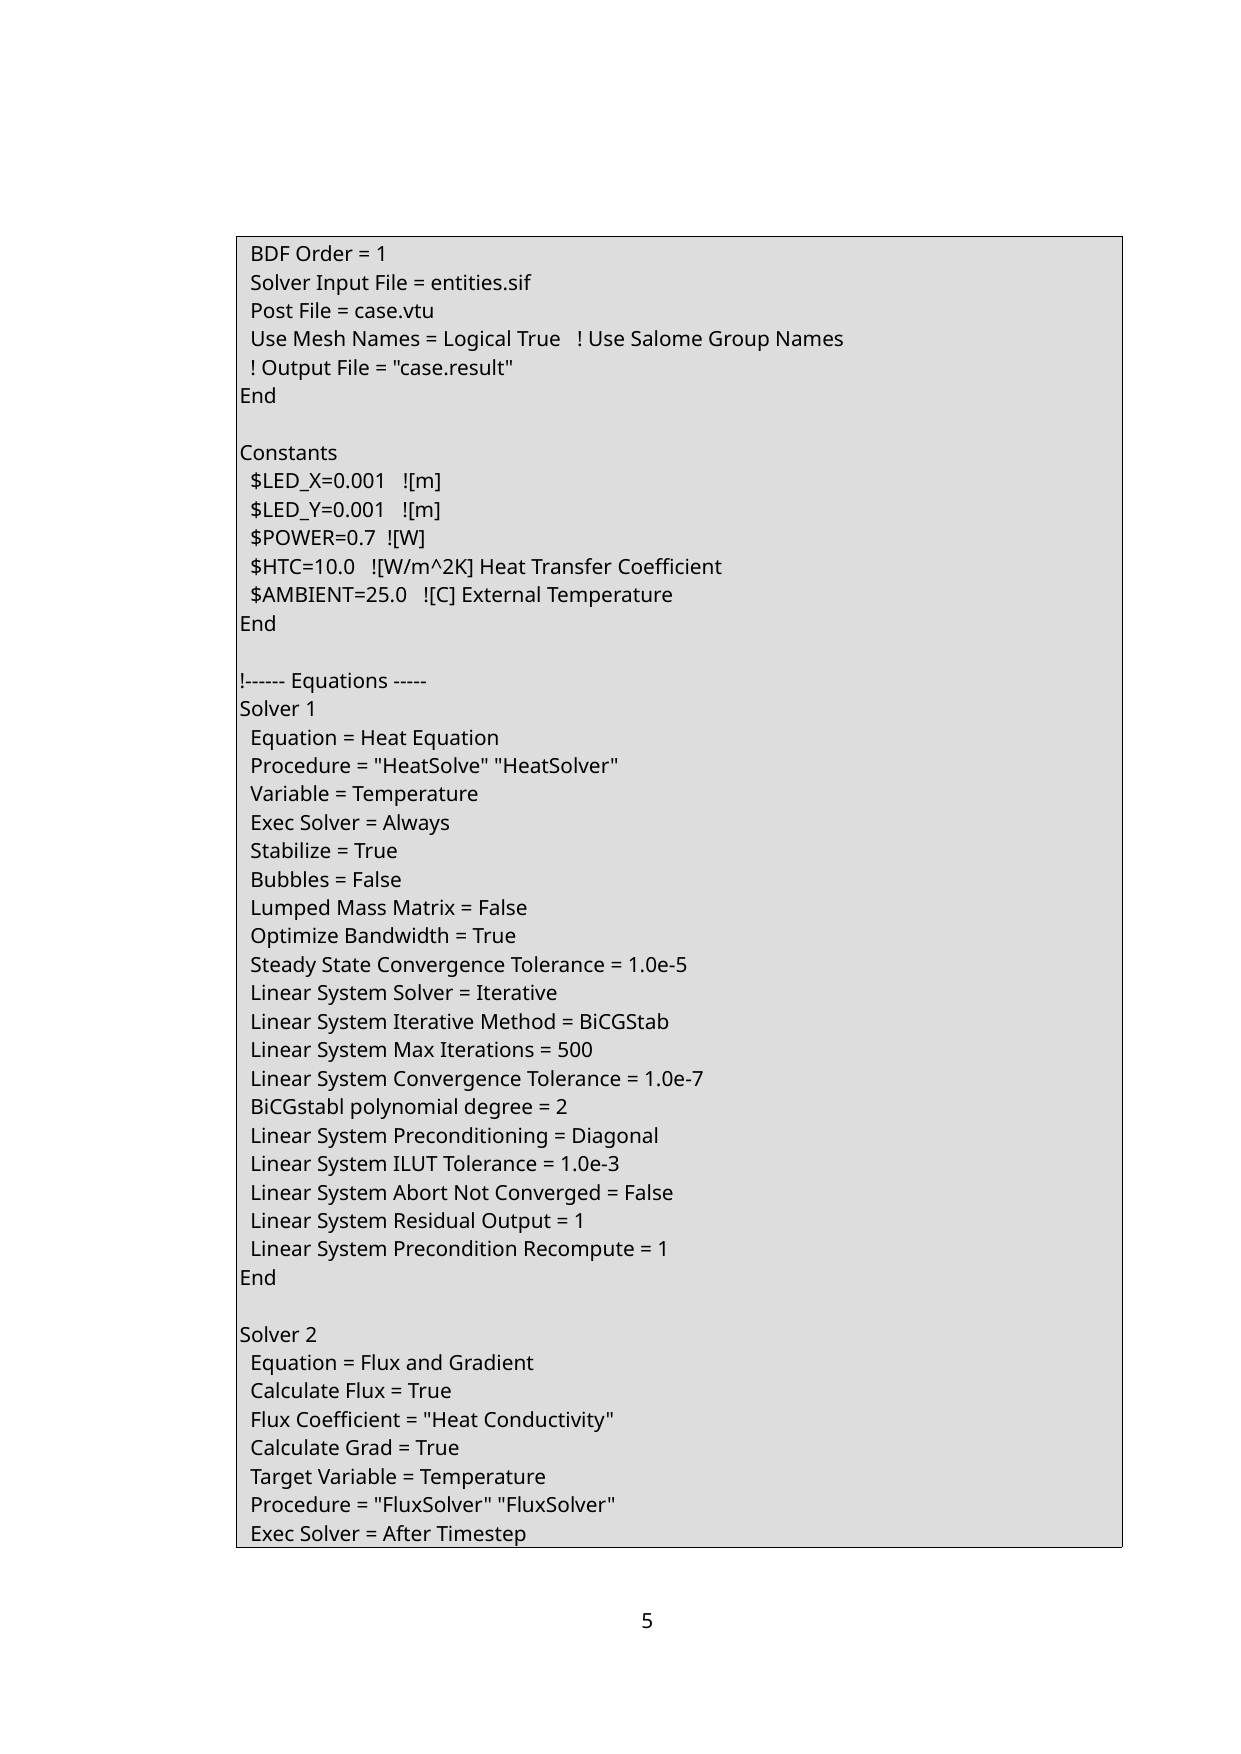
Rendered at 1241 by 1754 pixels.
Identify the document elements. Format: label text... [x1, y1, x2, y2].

text $LED_X=0.001 ![m] [237, 464, 1122, 492]
text Linear System Preconditioning = Diagonal [237, 1118, 1122, 1146]
text Calculate Grad = True [237, 1431, 1122, 1459]
text BiCGstabl polynomial degree = 2 [237, 1089, 1122, 1118]
text Use Mesh Names = Logical True ! Use Salome Group Names [237, 321, 1122, 350]
text ! Output File = "case.result" [237, 350, 1122, 378]
text End [237, 1260, 1122, 1288]
text Stabilize = True [237, 833, 1122, 862]
text $POWER=0.7 ![W] [237, 521, 1122, 549]
text $HTC=10.0 ![W/m^2K] Heat Transfer Coefficient [237, 549, 1122, 577]
text BDF Order = 1 [237, 237, 1122, 264]
text Linear System Max Iterations = 500 [237, 1032, 1122, 1061]
text Linear System Convergence Tolerance = 1.0e-7 [237, 1061, 1122, 1089]
text Linear System Iterative Method = BiCGStab [237, 1004, 1122, 1032]
text End [237, 378, 1122, 407]
text Post File = case.vtu [237, 293, 1122, 321]
text Linear System Precondition Recompute = 1 [237, 1231, 1122, 1260]
text Solver 2 [237, 1317, 1122, 1345]
text Linear System Solver = Iterative [237, 976, 1122, 1004]
text Exec Solver = After Timestep [237, 1516, 1122, 1547]
text Equation = Flux and Gradient [237, 1345, 1122, 1374]
text Solver 1 [237, 691, 1122, 719]
text Procedure = "FluxSolver" "FluxSolver" [237, 1487, 1122, 1516]
text End [237, 606, 1122, 634]
text $LED_Y=0.001 ![m] [237, 492, 1122, 521]
text Exec Solver = Always [237, 805, 1122, 833]
text Optimize Bandwidth = True [237, 919, 1122, 947]
text !------ Equations ----- [237, 663, 1122, 691]
text Linear System ILUT Tolerance = 1.0e-3 [237, 1146, 1122, 1174]
text Steady State Convergence Tolerance = 1.0e-5 [237, 947, 1122, 976]
text Solver Input File = entities.sif [237, 264, 1122, 293]
text Procedure = "HeatSolve" "HeatSolver" [237, 748, 1122, 776]
text Variable = Temperature [237, 776, 1122, 805]
text Equation = Heat Equation [237, 719, 1122, 748]
text $AMBIENT=25.0 ![C] External Temperature [237, 577, 1122, 606]
text Constants [237, 435, 1122, 464]
text Target Variable = Temperature [237, 1459, 1122, 1487]
text Linear System Residual Output = 1 [237, 1203, 1122, 1231]
text Calculate Flux = True [237, 1374, 1122, 1402]
text Flux Coefficient = "Heat Conductivity" [237, 1402, 1122, 1431]
text Lumped Mass Matrix = False [237, 890, 1122, 919]
text Bubbles = False [237, 862, 1122, 890]
text Linear System Abort Not Converged = False [237, 1174, 1122, 1203]
